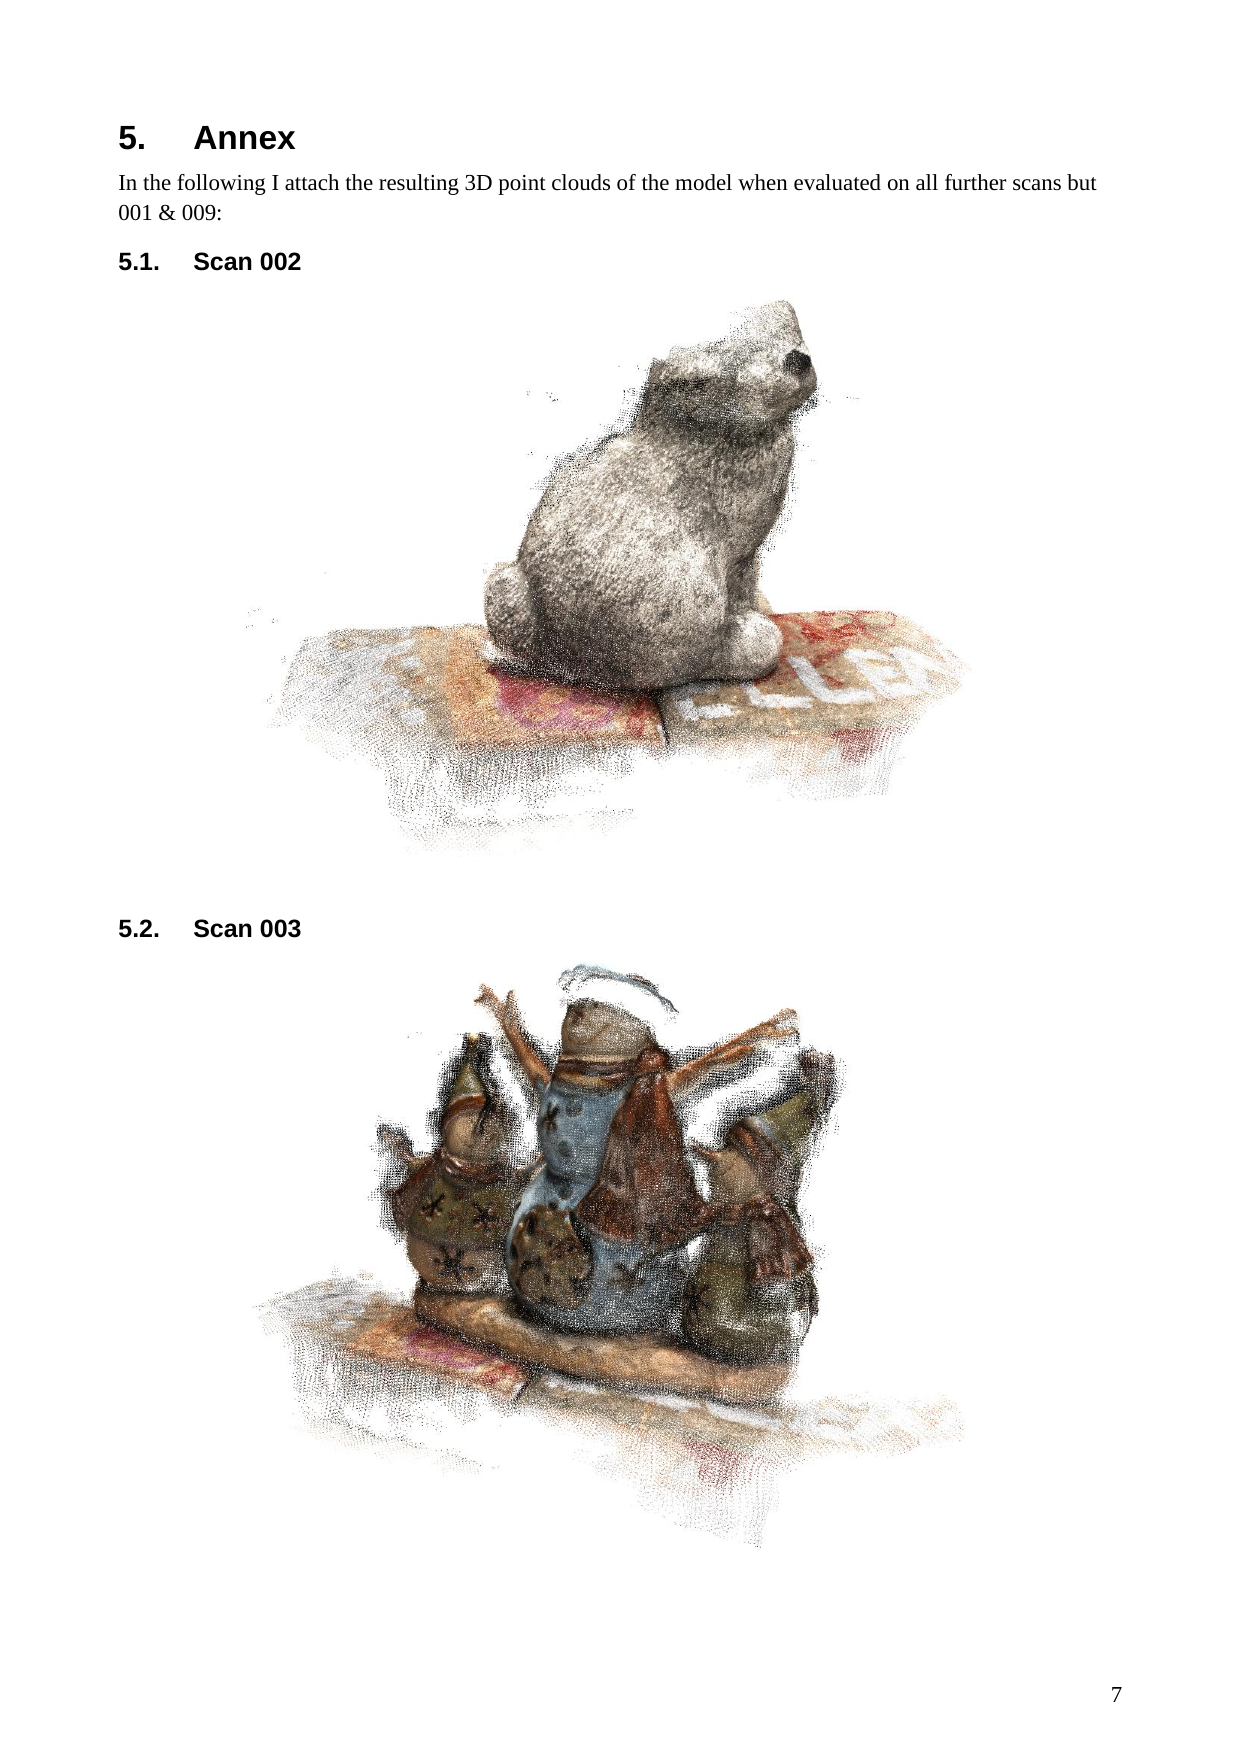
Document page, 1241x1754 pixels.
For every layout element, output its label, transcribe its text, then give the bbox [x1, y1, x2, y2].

text In the following I attach the resulting 3D point clouds of the model when evaluated on all further scans but 001 & 009: [118, 169, 1122, 226]
subtitle Annex [118, 118, 1122, 157]
subtitle Scan 003 [118, 914, 1122, 943]
subtitle Scan 002 [118, 247, 1122, 276]
picture [213, 276, 1028, 863]
picture [237, 943, 1003, 1588]
